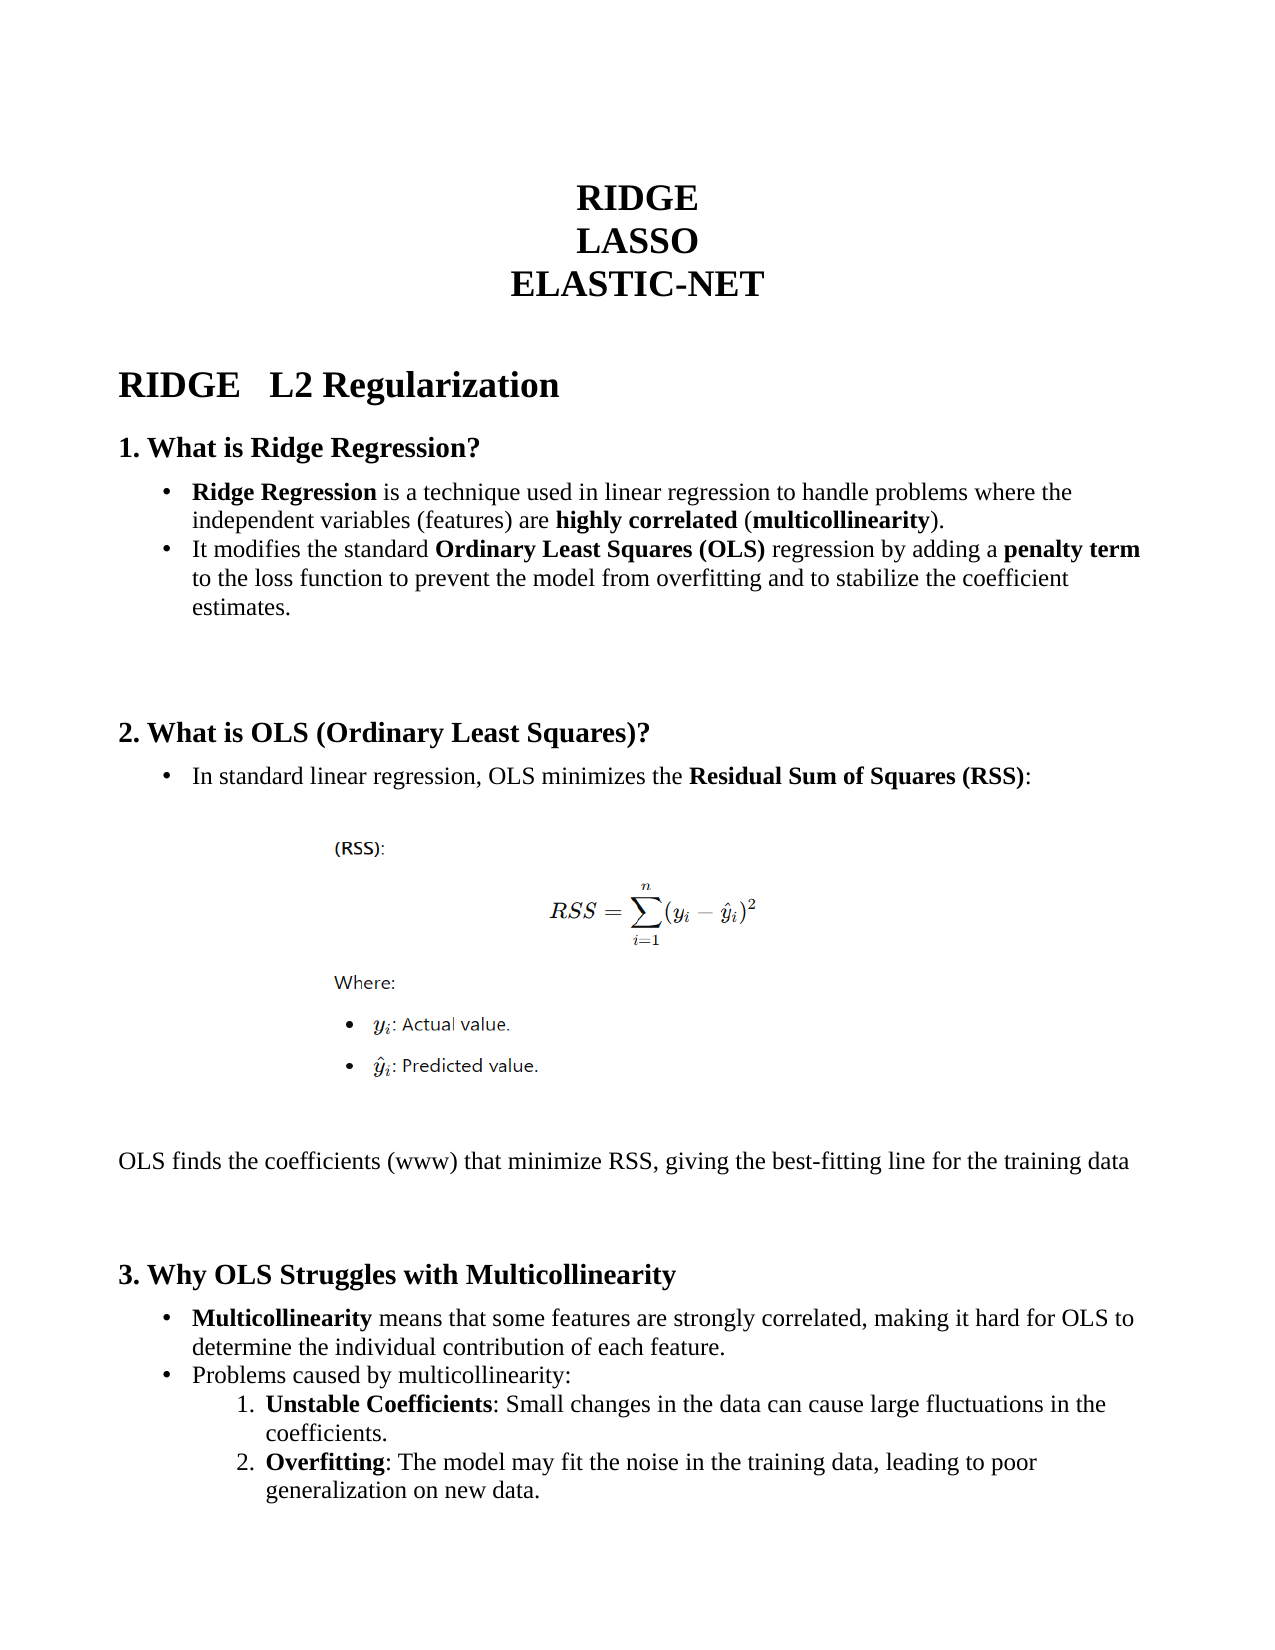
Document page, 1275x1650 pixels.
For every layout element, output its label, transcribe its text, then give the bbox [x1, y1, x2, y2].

subtitle 2. What is OLS (Ordinary Least Squares)? [118, 715, 1157, 749]
list Unstable Coefficients: Small changes in the data can cause large fluctuations in the coefficients. [236, 1389, 1157, 1447]
list Multicollinearity means that some features are strongly correlated, making it hard for OLS to determine the individual contribution of each feature. [162, 1303, 1157, 1361]
text RIDGE [118, 176, 1157, 219]
list In standard linear regression, OLS minimizes the Residual Sum of Squares (RSS): [162, 761, 1157, 790]
subtitle 1. What is Ridge Regression? [118, 431, 1157, 464]
picture [316, 831, 959, 1089]
list Overfitting: The model may fit the noise in the training data, leading to poor generalization on new data. [236, 1447, 1157, 1504]
list Problems caused by multicollinearity: [162, 1361, 1157, 1389]
text ELASTIC-NET [118, 262, 1157, 305]
text OLS finds the coefficients (www) that minimize RSS, giving the best-fitting line for the training data [118, 1146, 1157, 1174]
text RIDGE L2 Regularization [118, 362, 1157, 406]
list It modifies the standard Ordinary Least Squares (OLS) regression by adding a penalty term to the loss function to prevent the model from overfitting and to stabilize the coefficient estimates. [162, 534, 1157, 620]
subtitle 3. Why OLS Struggles with Multicollinearity [118, 1257, 1157, 1291]
text LASSO [118, 219, 1157, 262]
list Ridge Regression is a technique used in linear regression to handle problems where the independent variables (features) are highly correlated (multicollinearity). [162, 477, 1157, 534]
